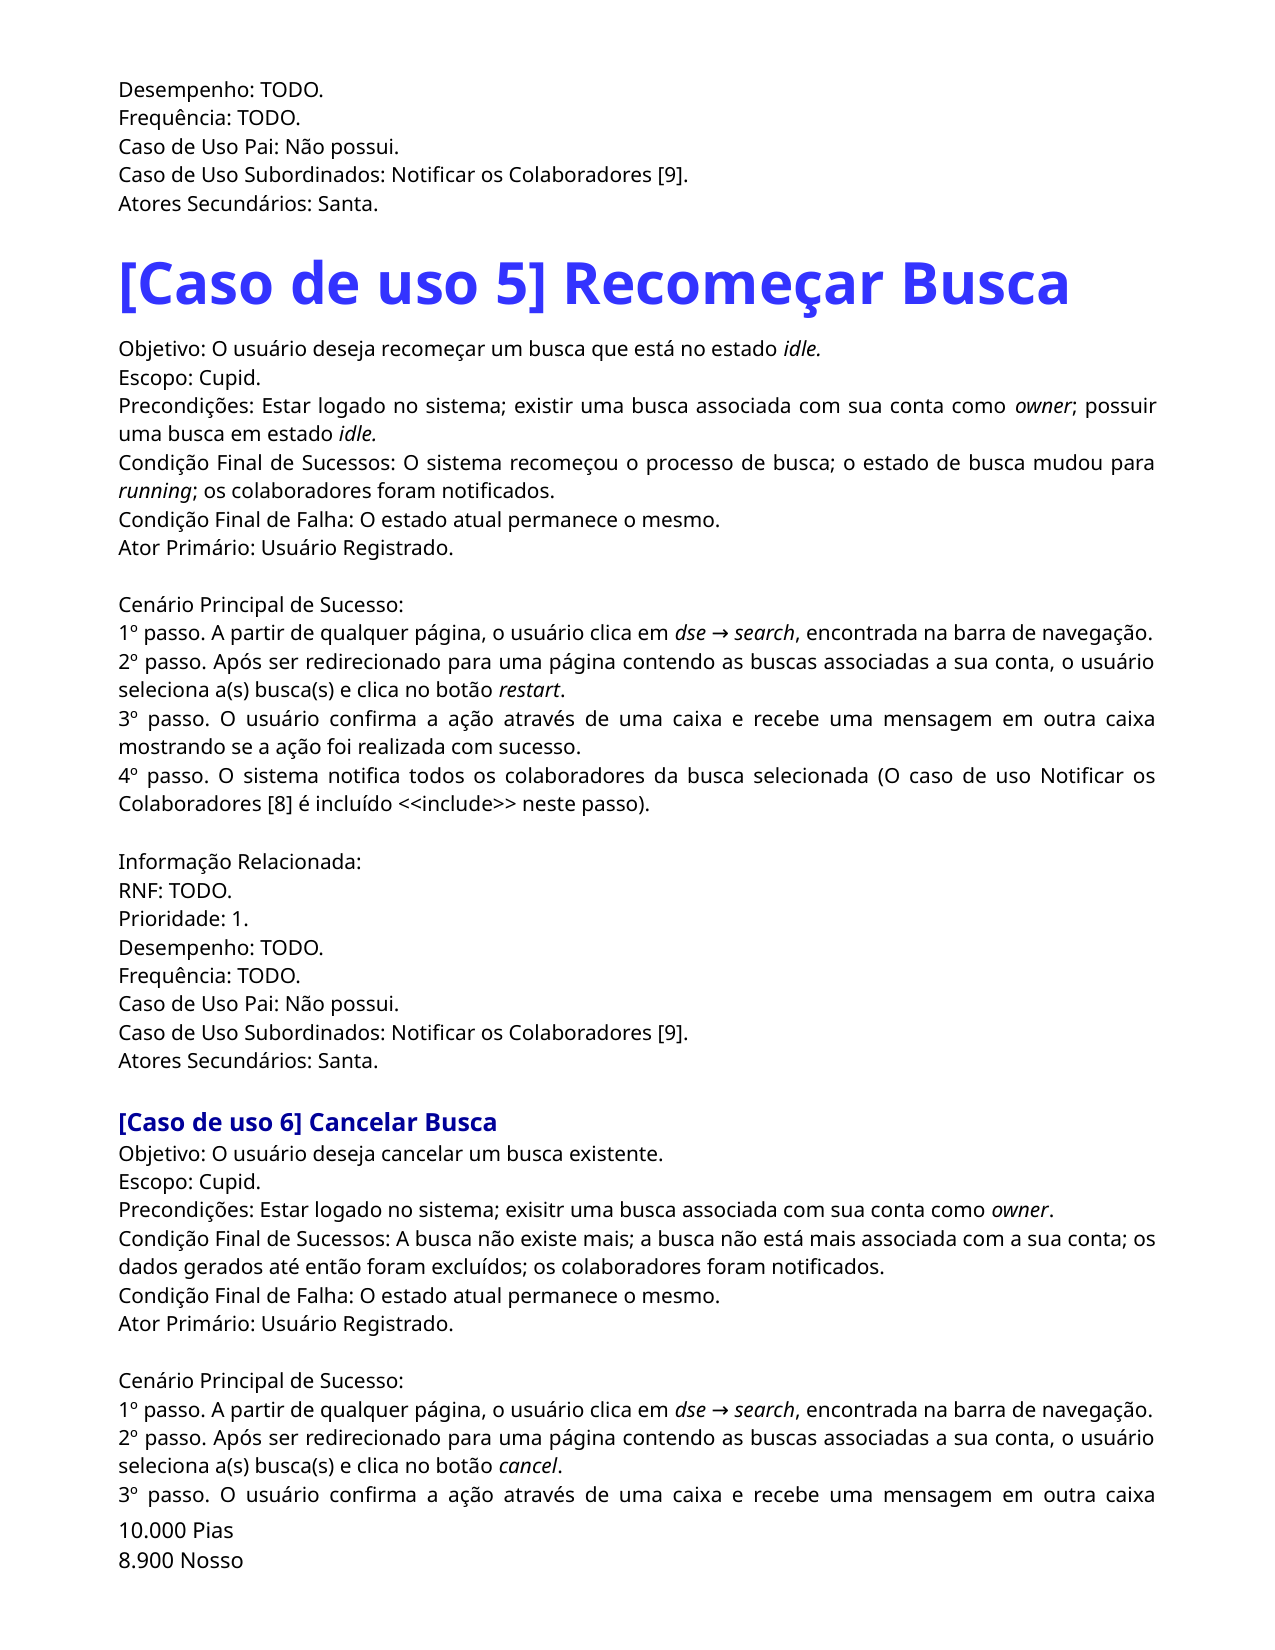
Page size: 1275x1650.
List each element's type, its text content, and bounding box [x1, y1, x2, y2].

text Condição Final de Falha: O estado atual permanece o mesmo. [118, 505, 1157, 533]
text Frequência: TODO. [118, 961, 1157, 989]
text Precondições: Estar logado no sistema; exisitr uma busca associada com sua conta como owner. [118, 1196, 1157, 1224]
text Escopo: Cupid. [118, 1167, 1157, 1196]
text Condição Final de Sucessos: A busca não existe mais; a busca não está mais associada com a sua conta; os dados gerados até então foram excluídos; os colaboradores foram notificados. [118, 1224, 1157, 1281]
text Caso de Uso Pai: Não possui. [118, 989, 1157, 1018]
text Informação Relacionada: [118, 847, 1157, 876]
text 3º passo. O usuário confirma a ação através de uma caixa e recebe uma mensagem em outra caixa mostrando se a ação foi realizada com sucesso. [118, 704, 1157, 761]
text [Caso de uso 5] Recomeçar Busca [118, 242, 1157, 322]
text Condição Final de Falha: O estado atual permanece o mesmo. [118, 1281, 1157, 1309]
text Desempenho: TODO. [118, 933, 1157, 961]
text Caso de Uso Subordinados: Notificar os Colaboradores [9]. [118, 1018, 1157, 1046]
text Cenário Principal de Sucesso: [118, 1366, 1157, 1395]
text 2º passo. Após ser redirecionado para uma página contendo as buscas associadas a sua conta, o usuário seleciona a(s) busca(s) e clica no botão restart. [118, 647, 1157, 704]
text Atores Secundários: Santa. [118, 1046, 1157, 1075]
text Precondições: Estar logado no sistema; existir uma busca associada com sua conta como owner; possuir uma busca em estado idle. [118, 391, 1157, 448]
text Objetivo: O usuário deseja recomeçar um busca que está no estado idle. [118, 334, 1157, 363]
text 3º passo. O usuário confirma a ação através de uma caixa e recebe uma mensagem em outra caixa [118, 1480, 1157, 1508]
text Ator Primário: Usuário Registrado. [118, 533, 1157, 562]
text Prioridade: 1. [118, 904, 1157, 933]
text Desempenho: TODO. [118, 75, 1157, 103]
text Cenário Principal de Sucesso: [118, 590, 1157, 618]
text Escopo: Cupid. [118, 363, 1157, 391]
text Caso de Uso Pai: Não possui. [118, 132, 1157, 160]
text Objetivo: O usuário deseja cancelar um busca existente. [118, 1139, 1157, 1167]
text 1º passo. A partir de qualquer página, o usuário clica em dse → search, encontrada na barra de navegação. [118, 618, 1157, 647]
text 4º passo. O sistema notifica todos os colaboradores da busca selecionada (O caso de uso Notificar os Colaboradores [8] é incluído <<include>> neste passo). [118, 761, 1157, 818]
text Frequência: TODO. [118, 103, 1157, 132]
text 1º passo. A partir de qualquer página, o usuário clica em dse → search, encontrada na barra de navegação. [118, 1395, 1157, 1423]
text [Caso de uso 6] Cancelar Busca [118, 1105, 1157, 1139]
text Condição Final de Sucessos: O sistema recomeçou o processo de busca; o estado de busca mudou para running; os colaboradores foram notificados. [118, 448, 1157, 505]
text Atores Secundários: Santa. [118, 189, 1157, 217]
text Ator Primário: Usuário Registrado. [118, 1309, 1157, 1338]
text RNF: TODO. [118, 876, 1157, 904]
text Caso de Uso Subordinados: Notificar os Colaboradores [9]. [118, 160, 1157, 189]
text 2º passo. Após ser redirecionado para uma página contendo as buscas associadas a sua conta, o usuário seleciona a(s) busca(s) e clica no botão cancel. [118, 1423, 1157, 1480]
